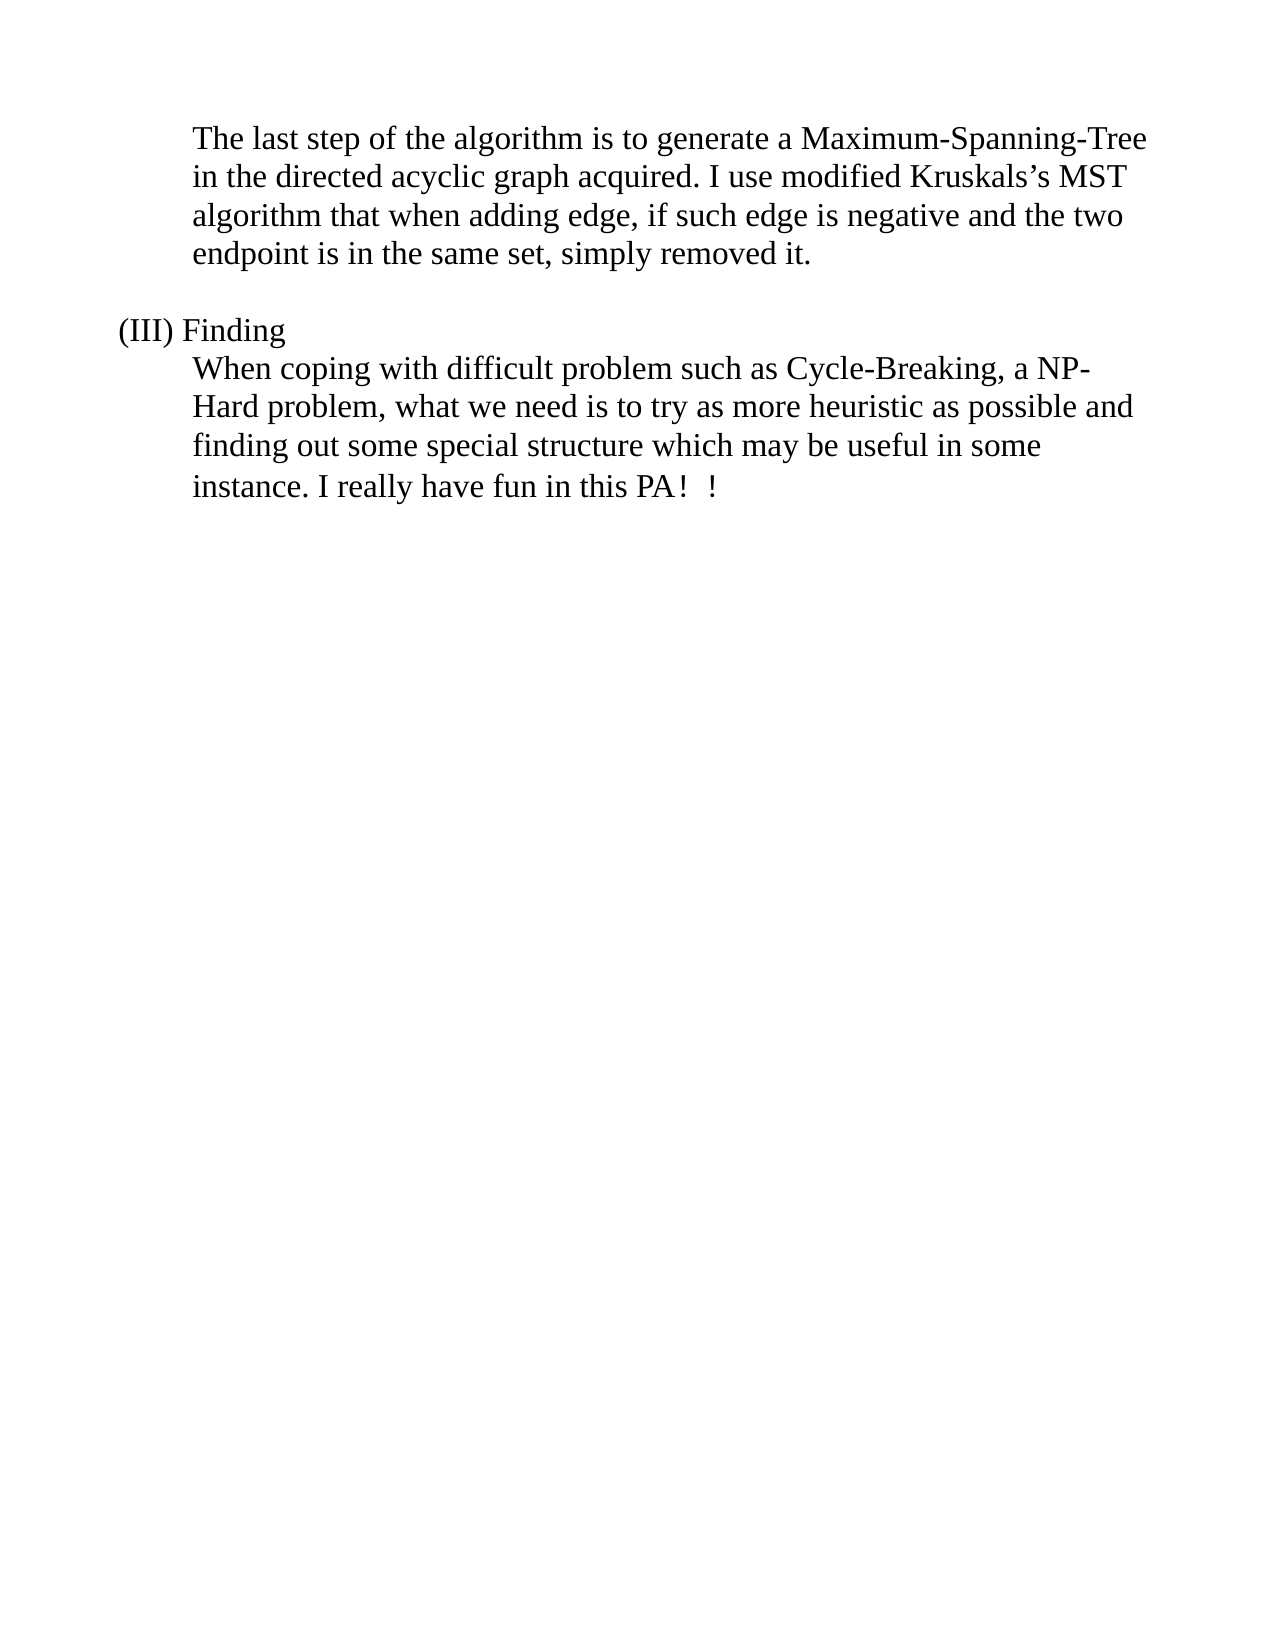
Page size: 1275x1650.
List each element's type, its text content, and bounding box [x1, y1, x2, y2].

text The last step of the algorithm is to generate a Maximum-Spanning-Tree in the directed acyclic graph acquired. I use modified Kruskals’s MST algorithm that when adding edge, if such edge is negative and the two endpoint is in the same set, simply removed it. [118, 118, 1157, 271]
text (III) Finding [118, 310, 1157, 348]
text When coping with difficult problem such as Cycle-Breaking, a NP- Hard problem, what we need is to try as more heuristic as possible and finding out some special structure which may be useful in some instance. I really have fun in this PA！！ [118, 348, 1157, 505]
